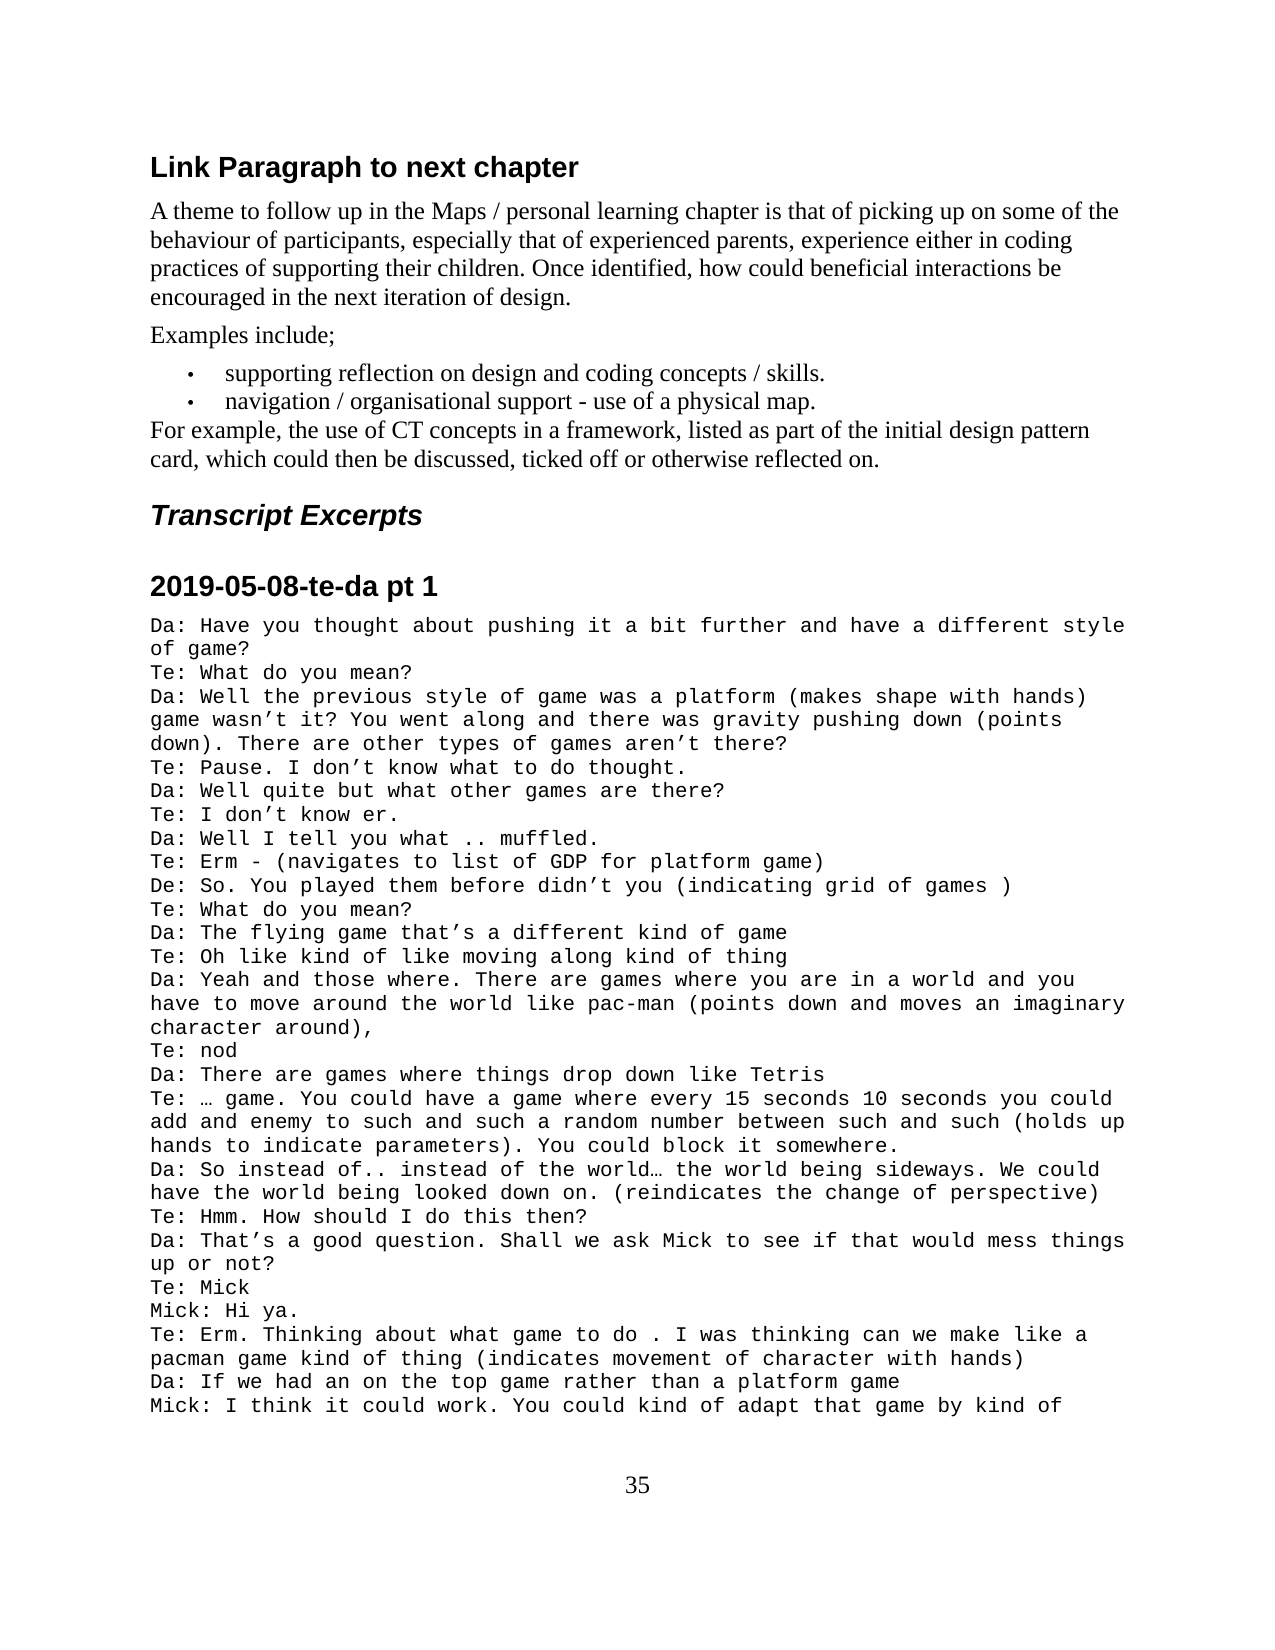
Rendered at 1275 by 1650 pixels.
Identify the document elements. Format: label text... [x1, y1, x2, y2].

text Te: What do you mean? [150, 898, 1125, 922]
text Te: nod [150, 1040, 1125, 1064]
text Da: Well I tell you what .. muffled. [150, 828, 1125, 851]
list navigation / organisational support - use of a physical map. [187, 386, 1125, 415]
subtitle Transcript Excerpts [150, 498, 1125, 531]
text Da: That’s a good question. Shall we ask Mick to see if that would mess things up or not? [150, 1229, 1125, 1277]
text Da: Yeah and those where. There are games where you are in a world and you have to move around the world like pac-man (points down and moves an imaginary character around), [150, 969, 1125, 1040]
text Te: What do you mean? [150, 662, 1125, 686]
subtitle 2019-05-08-te-da pt 1 [150, 569, 1125, 602]
text Mick: Hi ya. [150, 1301, 1125, 1324]
text Da: Well quite but what other games are there? [150, 780, 1125, 804]
text For example, the use of CT concepts in a framework, listed as part of the initial design pattern card, which could then be discussed, ticked off or otherwise reflected on. [150, 415, 1125, 473]
text Te: Erm - (navigates to list of GDP for platform game) [150, 851, 1125, 875]
text A theme to follow up in the Maps / personal learning chapter is that of picking up on some of the behaviour of participants, especially that of experienced parents, experience either in coding practices of supporting their children. Once identified, how could beneficial interactions be encouraged in the next iteration of design. [150, 196, 1125, 311]
subtitle Link Paragraph to next chapter [150, 150, 1125, 183]
text Da: The flying game that’s a different kind of game [150, 922, 1125, 946]
text Da: Have you thought about pushing it a bit further and have a different style of game? [150, 615, 1125, 662]
text Da: If we had an on the top game rather than a platform game [150, 1371, 1125, 1395]
text Te: Oh like kind of like moving along kind of thing [150, 946, 1125, 969]
text Te: Erm. Thinking about what game to do . I was thinking can we make like a pacman game kind of thing (indicates movement of character with hands) [150, 1324, 1125, 1371]
text Examples include; [150, 320, 1125, 349]
text Te: Hmm. How should I do this then? [150, 1206, 1125, 1229]
text Da: Well the previous style of game was a platform (makes shape with hands) game wasn’t it? You went along and there was gravity pushing down (points down). There are other types of games aren’t there? [150, 686, 1125, 757]
text Te: … game. You could have a game where every 15 seconds 10 seconds you could add and enemy to such and such a random number between such and such (holds up hands to indicate parameters). You could block it somewhere. [150, 1088, 1125, 1159]
text Te: Pause. I don’t know what to do thought. [150, 757, 1125, 780]
list supporting reflection on design and coding concepts / skills. [187, 358, 1125, 386]
text Te: I don’t know er. [150, 804, 1125, 828]
text Te: Mick [150, 1277, 1125, 1301]
text Da: There are games where things drop down like Tetris [150, 1064, 1125, 1088]
text Da: So instead of.. instead of the world… the world being sideways. We could have the world being looked down on. (reindicates the change of perspective) [150, 1159, 1125, 1206]
text Mick: I think it could work. You could kind of adapt that game by kind of [150, 1395, 1125, 1419]
text De: So. You played them before didn’t you (indicating grid of games ) [150, 875, 1125, 898]
